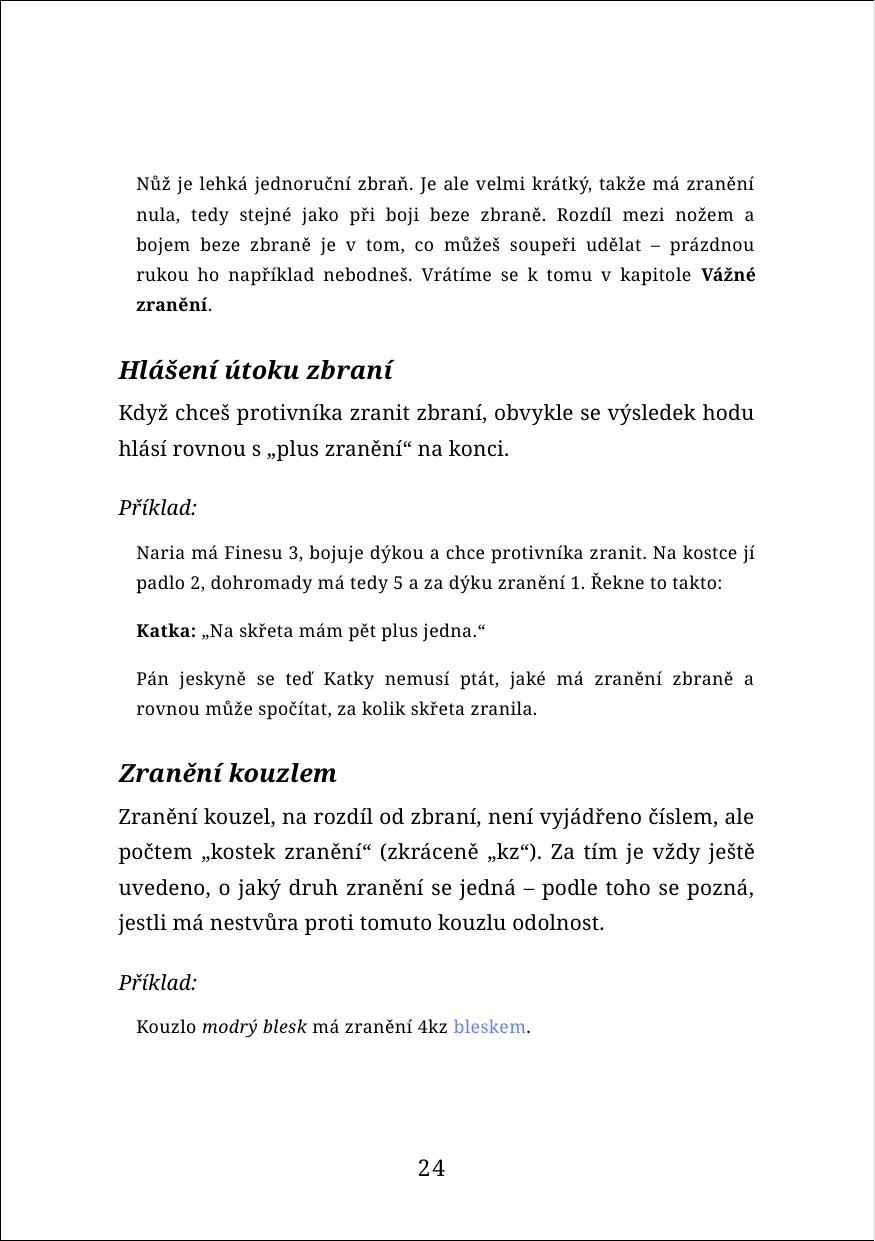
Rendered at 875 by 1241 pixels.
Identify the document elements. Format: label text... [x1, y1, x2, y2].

text Kouzlo modrý blesk má zranění 4kz bleskem. [136, 1015, 756, 1039]
text Katka: „Na skřeta mám pět plus jedna.“ [136, 618, 756, 642]
text Když chceš protivníka zranit zbraní, obvykle se výsledek hodu hlásí rovnou s „plus zranění“ na konci. [118, 398, 756, 462]
subtitle Zranění kouzlem [118, 756, 756, 790]
text Příklad: [118, 493, 756, 521]
text Zranění kouzel, na rozdíl od zbraní, není vyjádřeno číslem, ale počtem „kostek zranění“ (zkráceně „kz“). Za tím je vždy ještě uvedeno, o jaký druh zranění se jedná – podle toho se pozná, jestli má nestvůra proti tomuto kouzlu odolnost. [118, 802, 756, 937]
text Nůž je lehká jednoruční zbraň. Je ale velmi krátký, takže má zranění nula, tedy stejné jako při boji beze zbraně. Rozdíl mezi nožem a bojem beze zbraně je v tom, co můžeš soupeři udělat – prázdnou rukou ho například nebodneš. Vrátíme se k tomu v kapitole Vážné zranění. [136, 172, 756, 317]
text Příklad: [118, 968, 756, 996]
text Pán jeskyně se teď Katky nemusí ptát, jaké má zranění zbraně a rovnou může spočítat, za kolik skřeta zranila. [136, 666, 756, 721]
subtitle Hlášení útoku zbraní [118, 352, 756, 386]
text Naria má Finesu 3, bojuje dýkou a chce protivníka zranit. Na kostce jí padlo 2, dohromady má tedy 5 a za dýku zranění 1. Řekne to takto: [136, 540, 756, 594]
